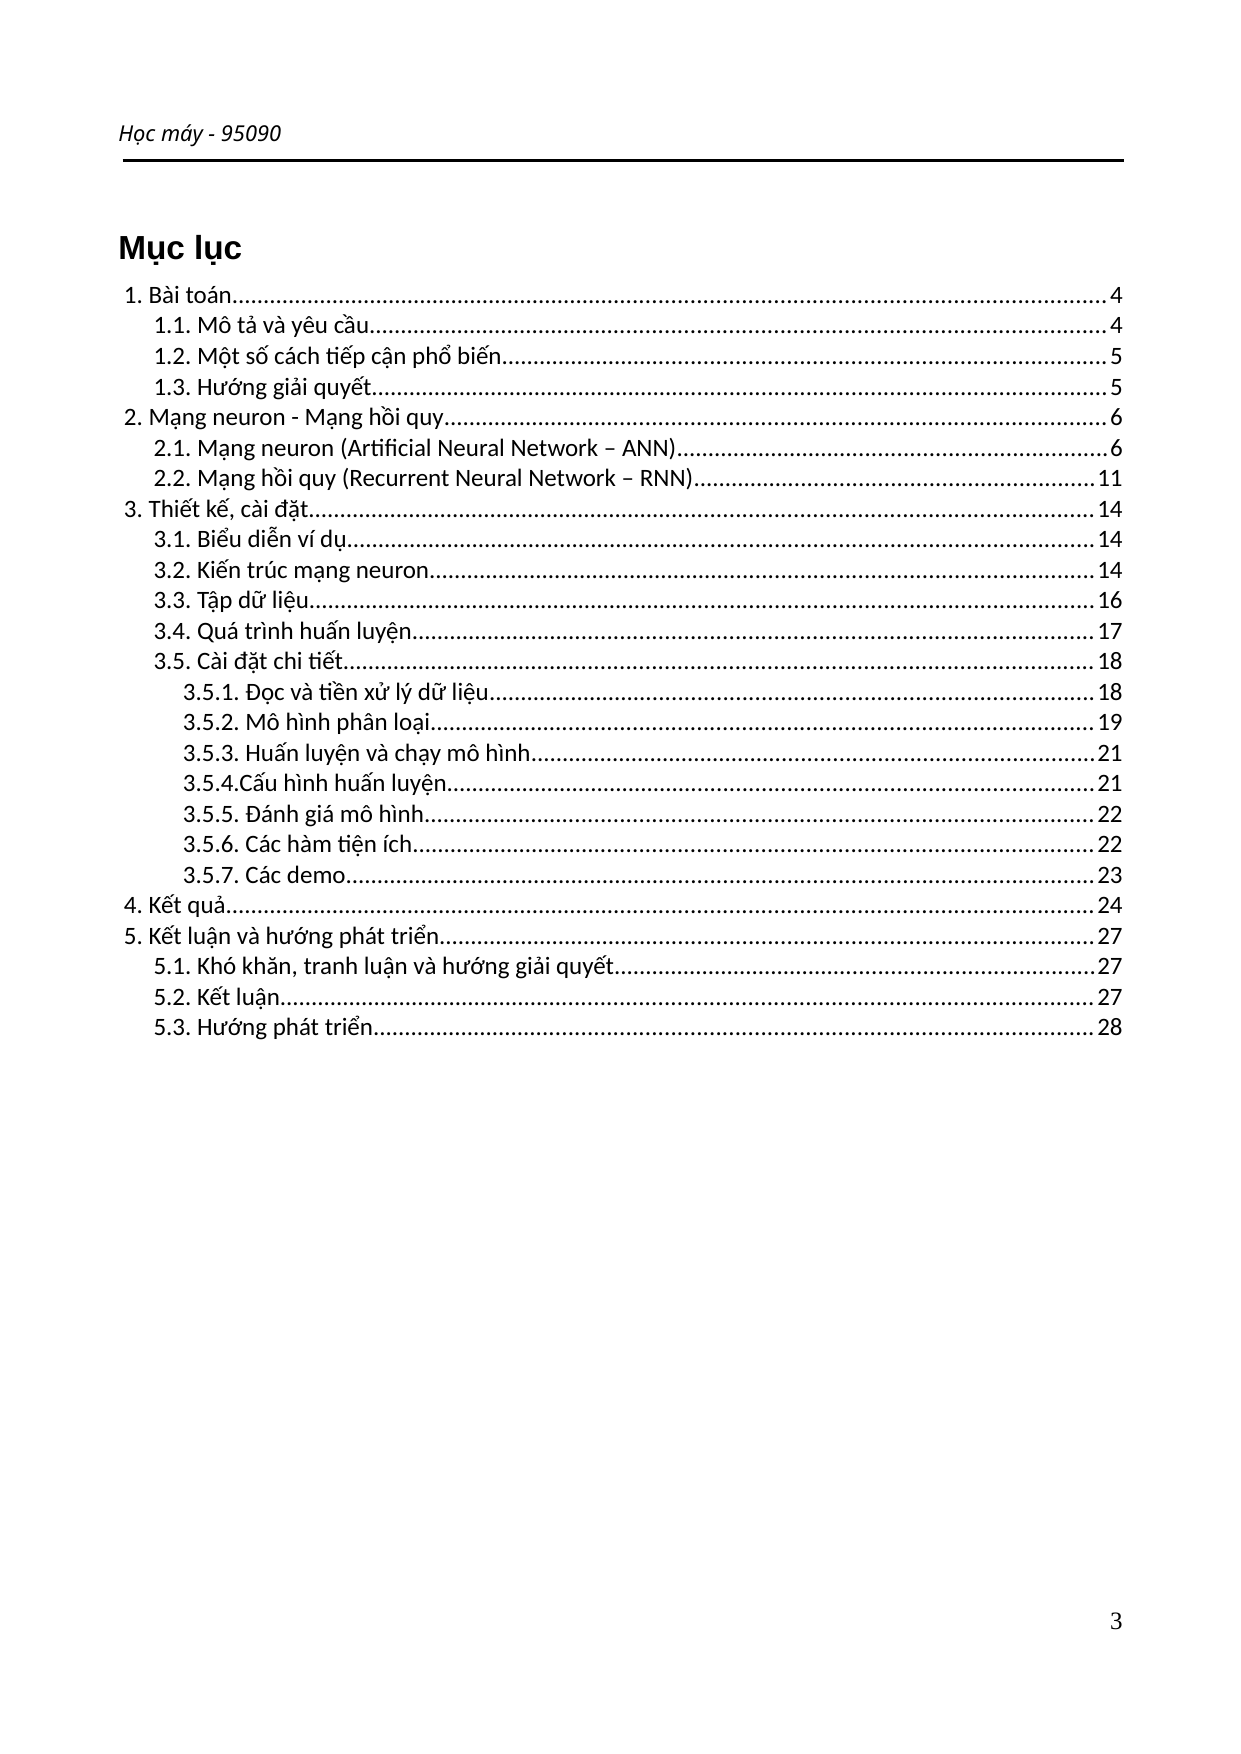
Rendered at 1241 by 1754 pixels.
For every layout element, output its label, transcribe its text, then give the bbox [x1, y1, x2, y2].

text 3.5.7. Các demo 23 [177, 859, 1122, 889]
text 2.1. Mạng neuron (Artificial Neural Network – ANN) 6 [148, 432, 1122, 462]
text 3. Thiết kế, cài đặt 14 [118, 493, 1122, 523]
text 3.5.5. Đánh giá mô hình 22 [177, 798, 1122, 828]
text 3.5.4.Cấu hình huấn luyện 21 [177, 767, 1122, 798]
text 5. Kết luận và hướng phát triển 27 [118, 920, 1122, 951]
text 3.4. Quá trình huấn luyện 17 [148, 615, 1122, 645]
text 3.5.1. Đọc và tiền xử lý dữ liệu 18 [177, 676, 1122, 706]
text 2. Mạng neuron - Mạng hồi quy 6 [118, 401, 1122, 432]
text 5.1. Khó khăn, tranh luận và hướng giải quyết 27 [148, 951, 1122, 981]
text 3.5.2. Mô hình phân loại 19 [177, 706, 1122, 737]
text 3.2. Kiến trúc mạng neuron 14 [148, 554, 1122, 584]
text 3.3. Tập dữ liệu 16 [148, 584, 1122, 615]
text 3.1. Biểu diễn ví dụ 14 [148, 523, 1122, 554]
text 4. Kết quả 24 [118, 889, 1122, 920]
subtitle Mục lục [118, 228, 1122, 267]
text 1.1. Mô tả và yêu cầu 4 [148, 309, 1122, 340]
text 3.5.3. Huấn luyện và chạy mô hình 21 [177, 737, 1122, 767]
text 1.3. Hướng giải quyết 5 [148, 371, 1122, 401]
text 1. Bài toán 4 [118, 279, 1122, 309]
text 1.2. Một số cách tiếp cận phổ biến 5 [148, 340, 1122, 371]
text 5.3. Hướng phát triển 28 [148, 1012, 1122, 1042]
text 3.5.6. Các hàm tiện ích 22 [177, 828, 1122, 859]
text 3.5. Cài đặt chi tiết 18 [148, 645, 1122, 676]
text 2.2. Mạng hồi quy (Recurrent Neural Network – RNN) 11 [148, 462, 1122, 493]
text 5.2. Kết luận 27 [148, 981, 1122, 1012]
